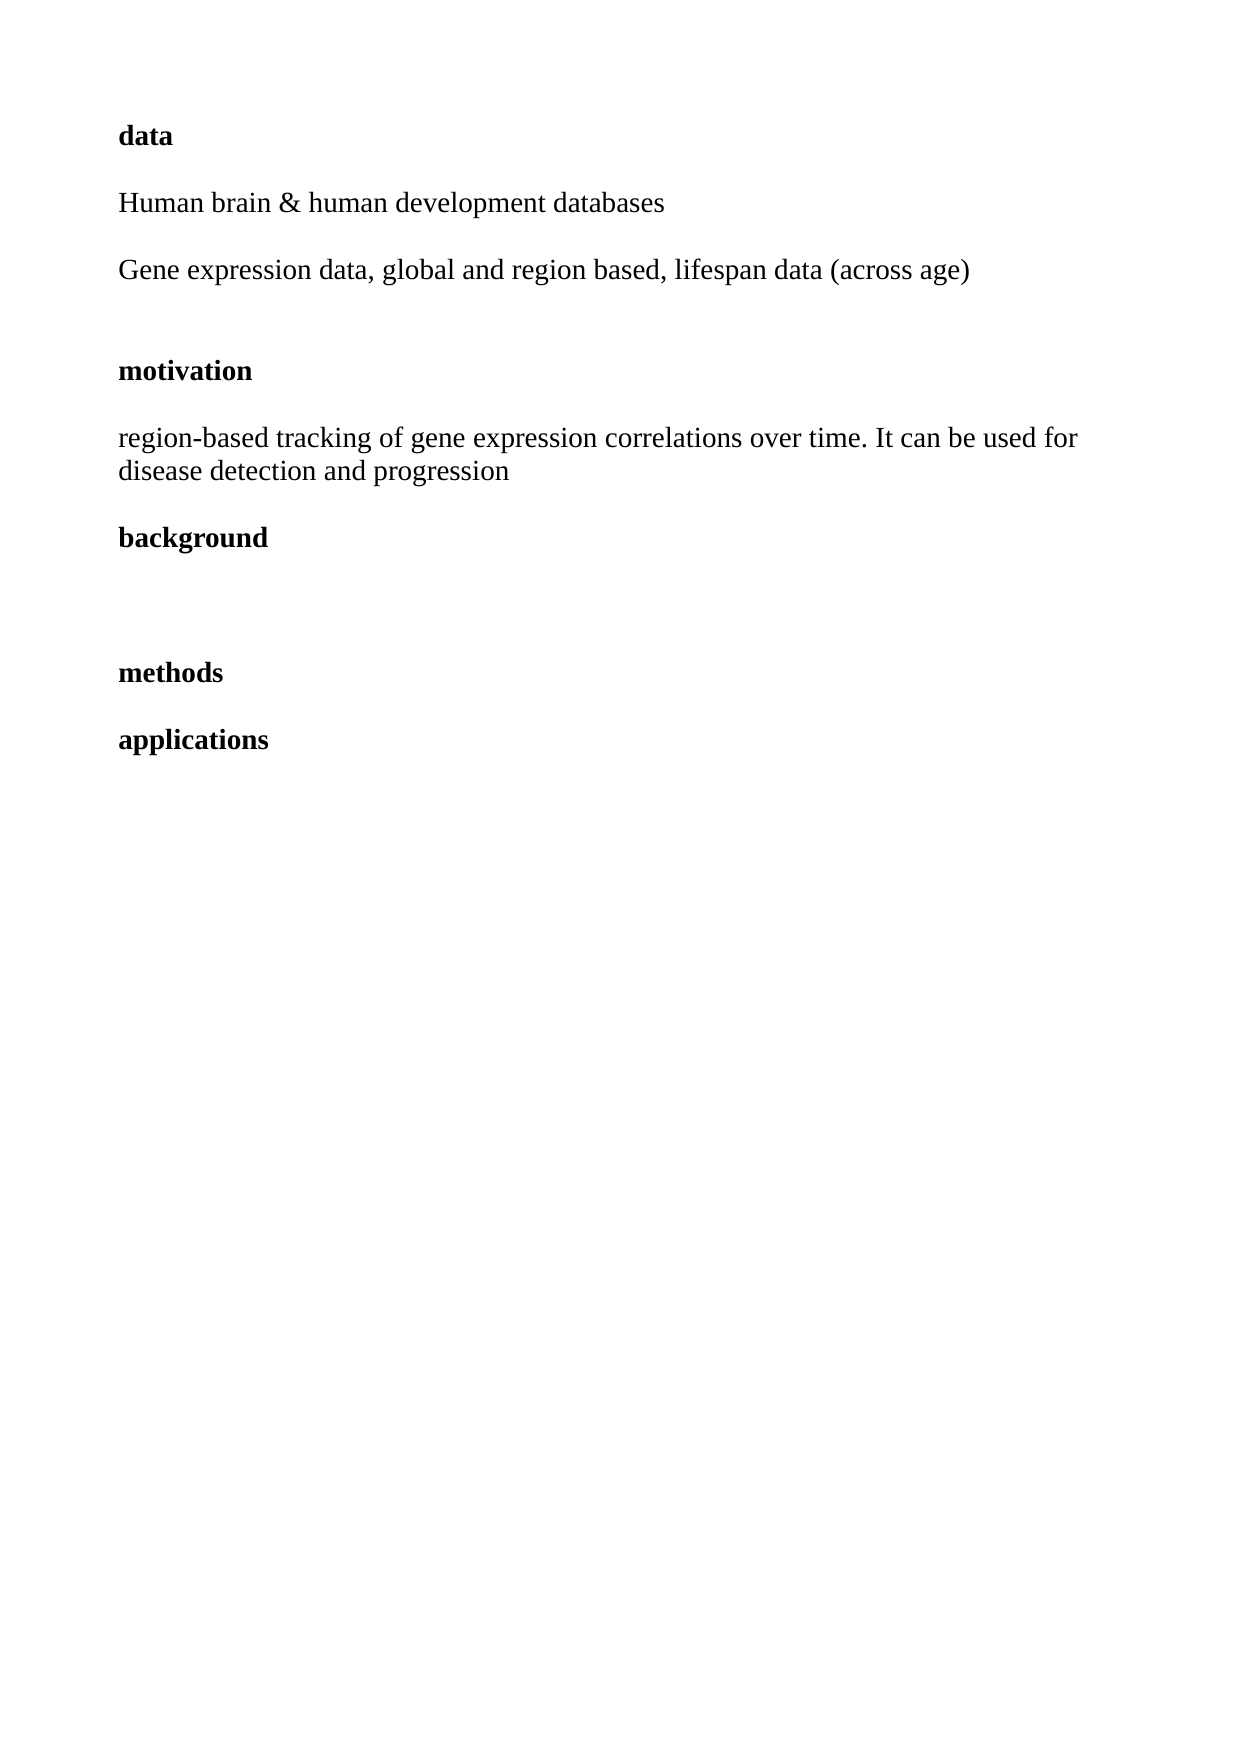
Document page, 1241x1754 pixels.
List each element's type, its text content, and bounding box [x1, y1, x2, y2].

text Gene expression data, global and region based, lifespan data (across age) [118, 252, 1122, 286]
text data [118, 118, 1122, 152]
text background [118, 521, 1122, 554]
text methods [118, 655, 1122, 688]
text region-based tracking of gene expression correlations over time. It can be used for disease detection and progression [118, 420, 1122, 487]
text motivation [118, 353, 1122, 386]
text Human brain & human development databases [118, 185, 1122, 219]
text applications [118, 722, 1122, 755]
